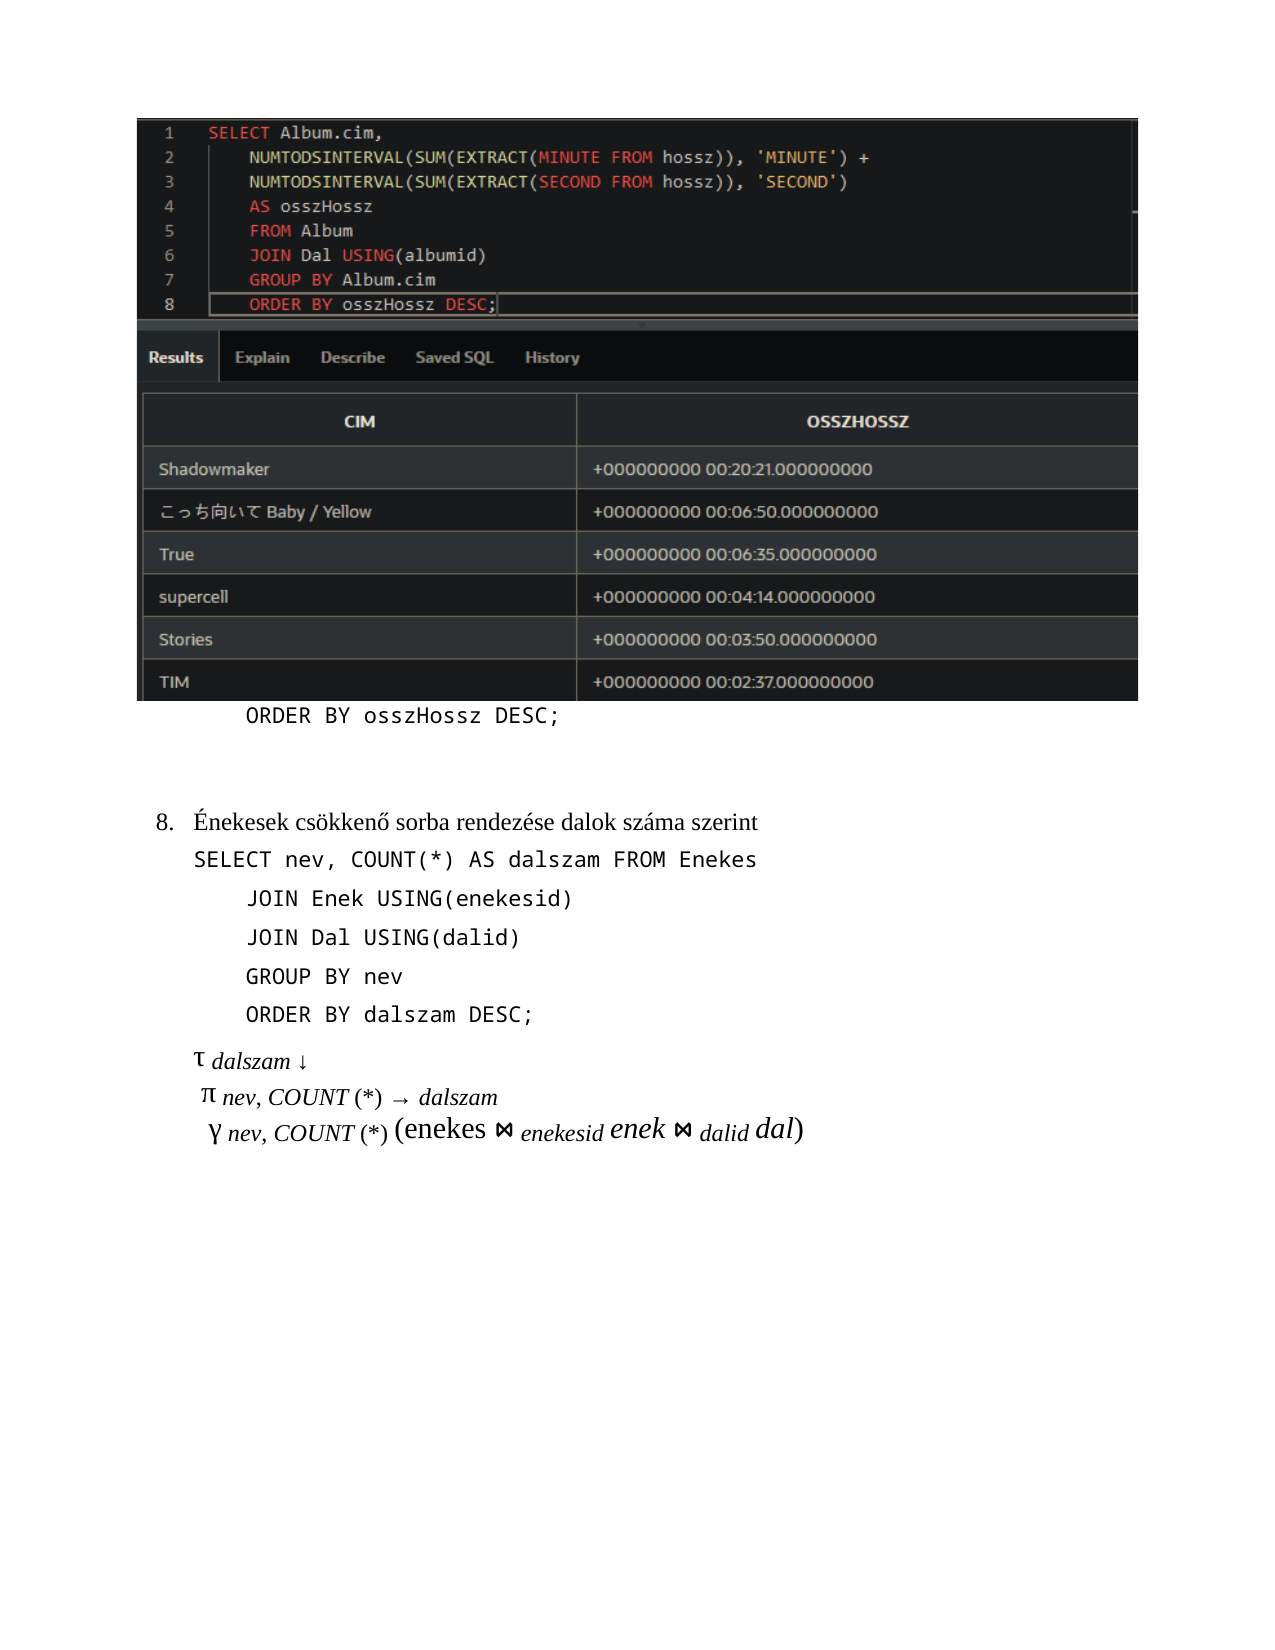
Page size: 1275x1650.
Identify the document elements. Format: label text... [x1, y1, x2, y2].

list Énekesek csökkenő sorba rendezése dalok száma szerint [156, 807, 1157, 836]
list GROUP BY nev [156, 961, 1157, 991]
list JOIN Dal USING(dalid) [156, 922, 1157, 952]
list ORDER BY osszHossz DESC; [156, 118, 1157, 760]
list τ dalszam ↓ π nev, COUNT (*) → dalszam γ nev, COUNT (*) (enekes ⋈ enekesid enek ⋈ dalid dal) [156, 1038, 1157, 1147]
list SELECT nev, COUNT(*) AS dalszam FROM Enekes [156, 844, 1157, 874]
list JOIN Enek USING(enekesid) [156, 883, 1157, 913]
list ORDER BY dalszam DESC; [156, 999, 1157, 1029]
picture [136, 118, 1139, 701]
